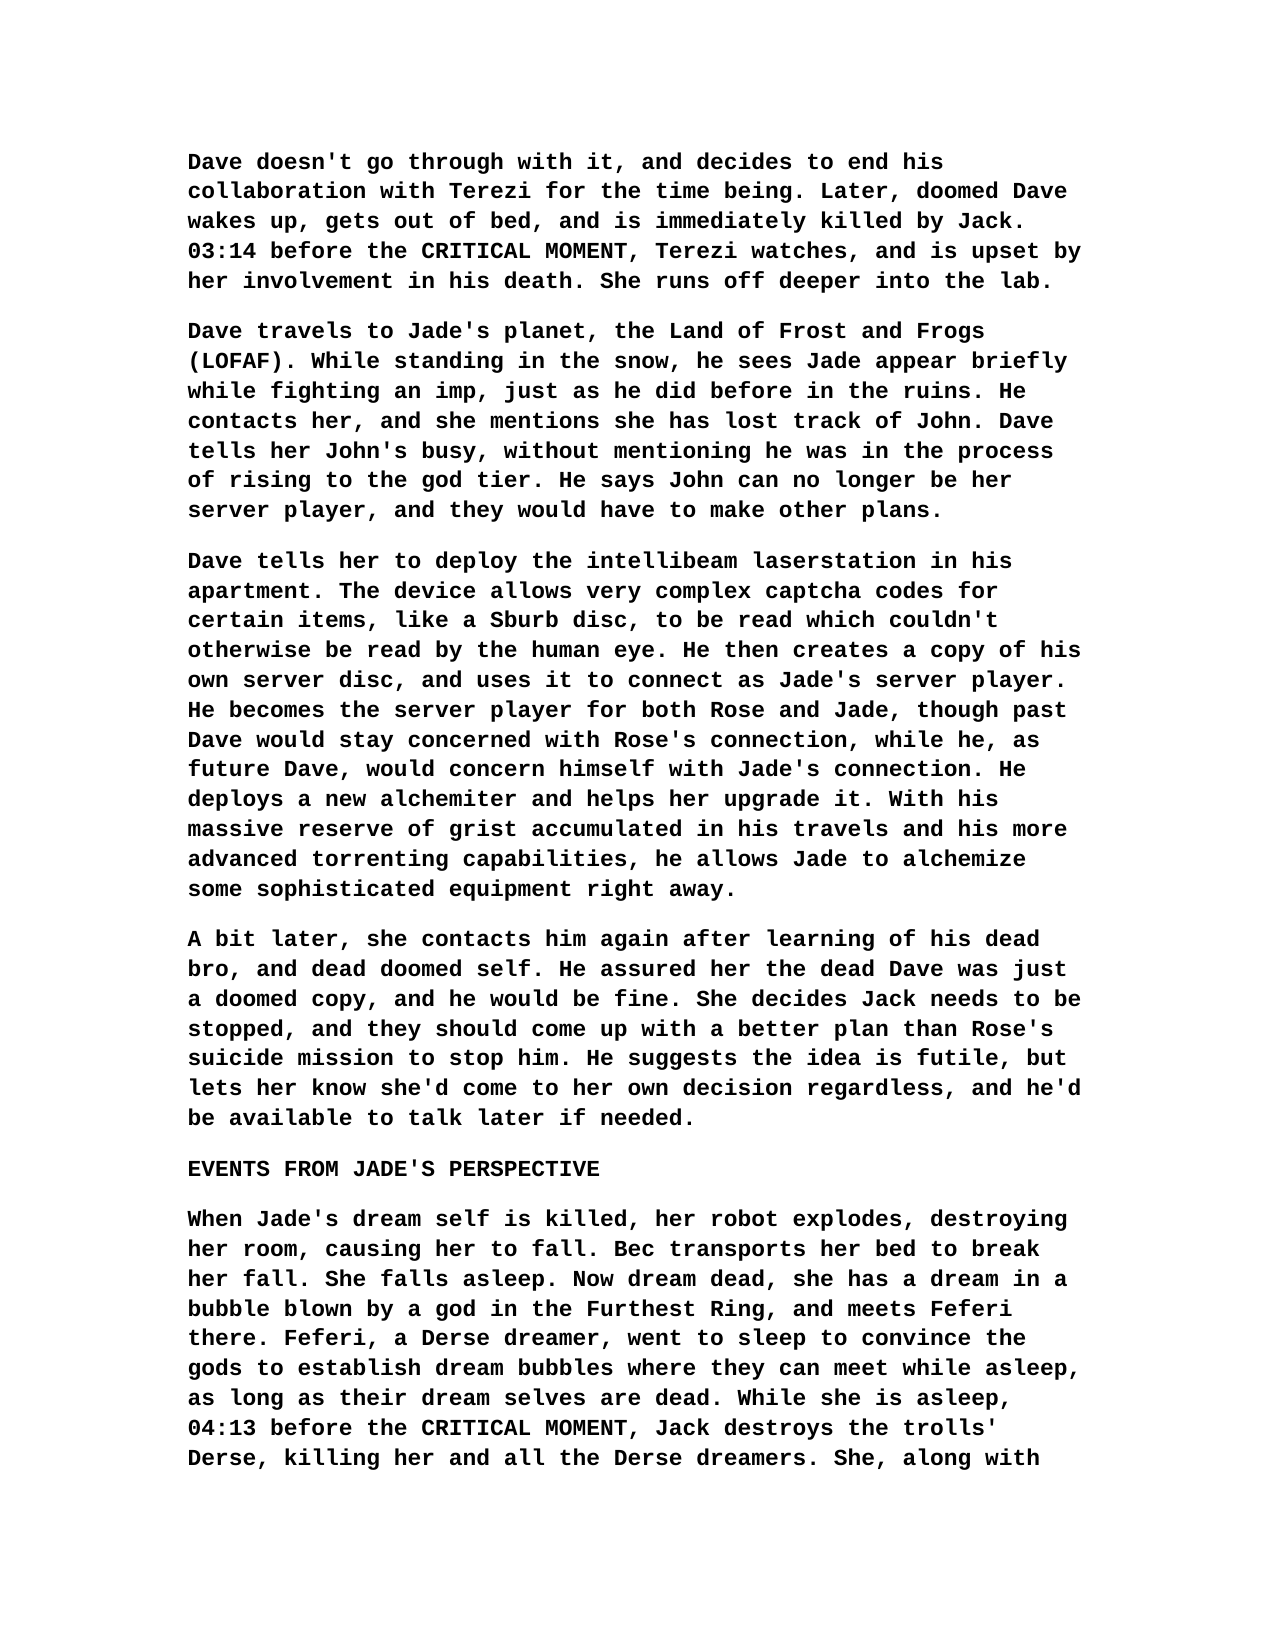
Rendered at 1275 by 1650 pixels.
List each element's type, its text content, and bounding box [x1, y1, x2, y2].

text Dave travels to Jade's planet, the Land of Frost and Frogs (LOFAF). While standing in the snow, he sees Jade appear briefly while fighting an imp, just as he did before in the ruins. He contacts her, and she mentions she has lost track of John. Dave tells her John's busy, without mentioning he was in the process of rising to the god tier. He says John can no longer be her server player, and they would have to make other plans. [187, 320, 1087, 524]
text EVENTS FROM JADE'S PERSPECTIVE [187, 1157, 1087, 1183]
text When Jade's dream self is killed, her robot explodes, destroying her room, causing her to fall. Bec transports her bed to break her fall. She falls asleep. Now dream dead, she has a dream in a bubble blown by a god in the Furthest Ring, and meets Feferi there. Feferi, a Derse dreamer, went to sleep to convince the gods to establish dream bubbles where they can meet while asleep, as long as their dream selves are dead. While she is asleep, 04:13 before the CRITICAL MOMENT, Jack destroys the trolls' Derse, killing her and all the Derse dreamers. She, along with [187, 1207, 1087, 1472]
text Dave doesn't go through with it, and decides to end his collaboration with Terezi for the time being. Later, doomed Dave wakes up, gets out of bed, and is immediately killed by Jack. 03:14 before the CRITICAL MOMENT, Terezi watches, and is upset by her involvement in his death. She runs off deeper into the lab. [187, 150, 1087, 295]
text A bit later, she contacts him again after learning of his dead bro, and dead doomed self. He assured her the dead Dave was just a doomed copy, and he would be fine. She decides Jack needs to be stopped, and they should come up with a better plan than Rose's suicide mission to stop him. He suggests the idea is futile, but lets her know she'd come to her own decision regardless, and he'd be available to talk later if needed. [187, 927, 1087, 1132]
text Dave tells her to deploy the intellibeam laserstation in his apartment. The device allows very complex captcha codes for certain items, like a Sburb disc, to be read which couldn't otherwise be read by the human eye. He then creates a copy of his own server disc, and uses it to connect as Jade's server player. He becomes the server player for both Rose and Jade, though past Dave would stay concerned with Rose's connection, while he, as future Dave, would concern himself with Jade's connection. He deploys a new alchemiter and helps her upgrade it. With his massive reserve of grist accumulated in his travels and his more advanced torrenting capabilities, he allows Jade to alchemize some sophisticated equipment right away. [187, 549, 1087, 903]
